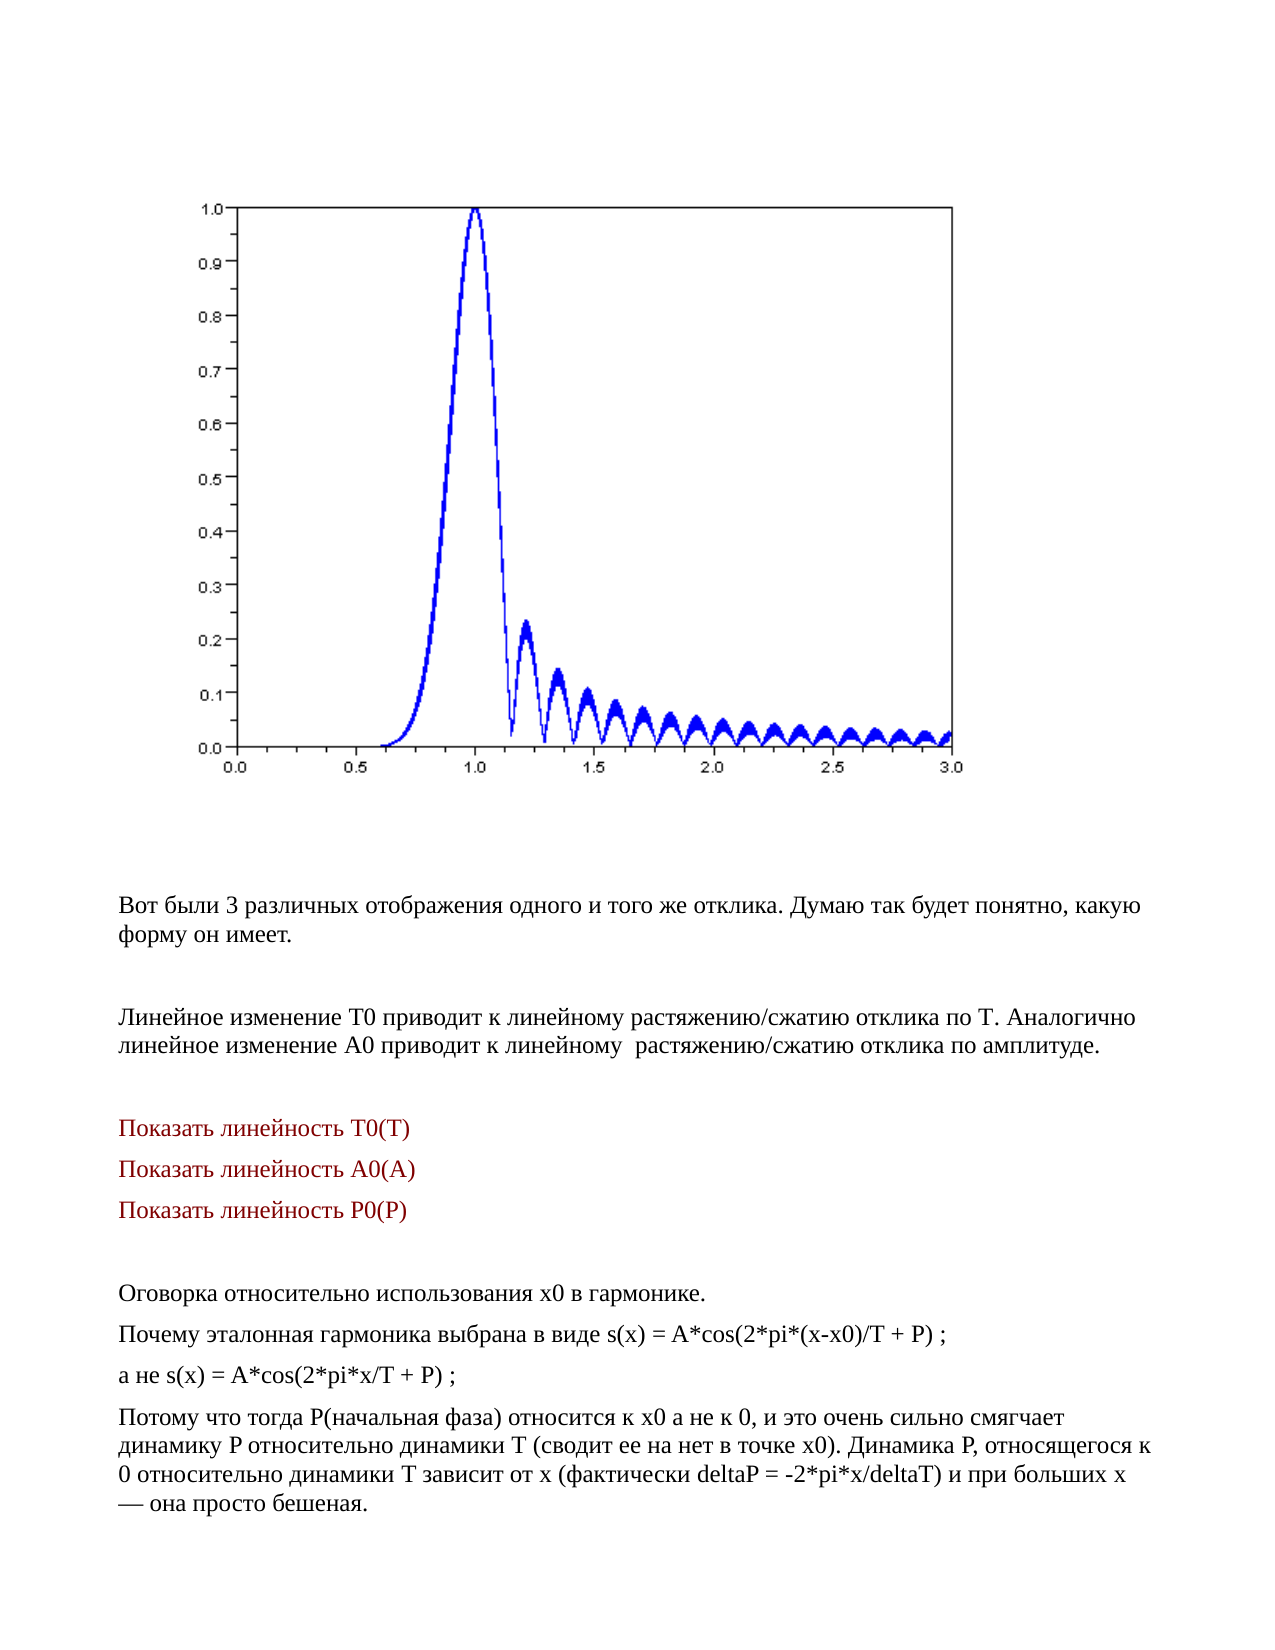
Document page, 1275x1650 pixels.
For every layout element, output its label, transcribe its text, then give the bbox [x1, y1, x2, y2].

text Показать линейность A0(A) [118, 1154, 1157, 1183]
text Показать линейность P0(P) [118, 1196, 1157, 1224]
picture [118, 118, 1072, 837]
text Вот были 3 различных отображения одного и того же отклика. Думаю так будет понятно, какую форму он имеет. [118, 891, 1157, 948]
text Почему эталонная гармоника выбрана в виде s(x) = A*cos(2*pi*(x-x0)/T + P) ; [118, 1319, 1157, 1348]
text Показать линейность T0(T) [118, 1113, 1157, 1142]
text Оговорка относительно использования x0 в гармонике. [118, 1278, 1157, 1307]
text а не s(x) = A*cos(2*pi*x/T + P) ; [118, 1361, 1157, 1389]
text Потому что тогда P(начальная фаза) относится к x0 а не к 0, и это очень сильно смягчает динамику P относительно динамики Т (сводит ее на нет в точке x0). Динамика P, относящегося к 0 относительно динамики T зависит от x (фактически deltaP = -2*pi*x/deltaT) и при больших x — она просто бешеная. [118, 1402, 1157, 1517]
text Линейное изменение T0 приводит к линейному растяжению/сжатию отклика по Т. Аналогично линейное изменение A0 приводит к линейному растяжению/сжатию отклика по амплитуде. [118, 1002, 1157, 1059]
